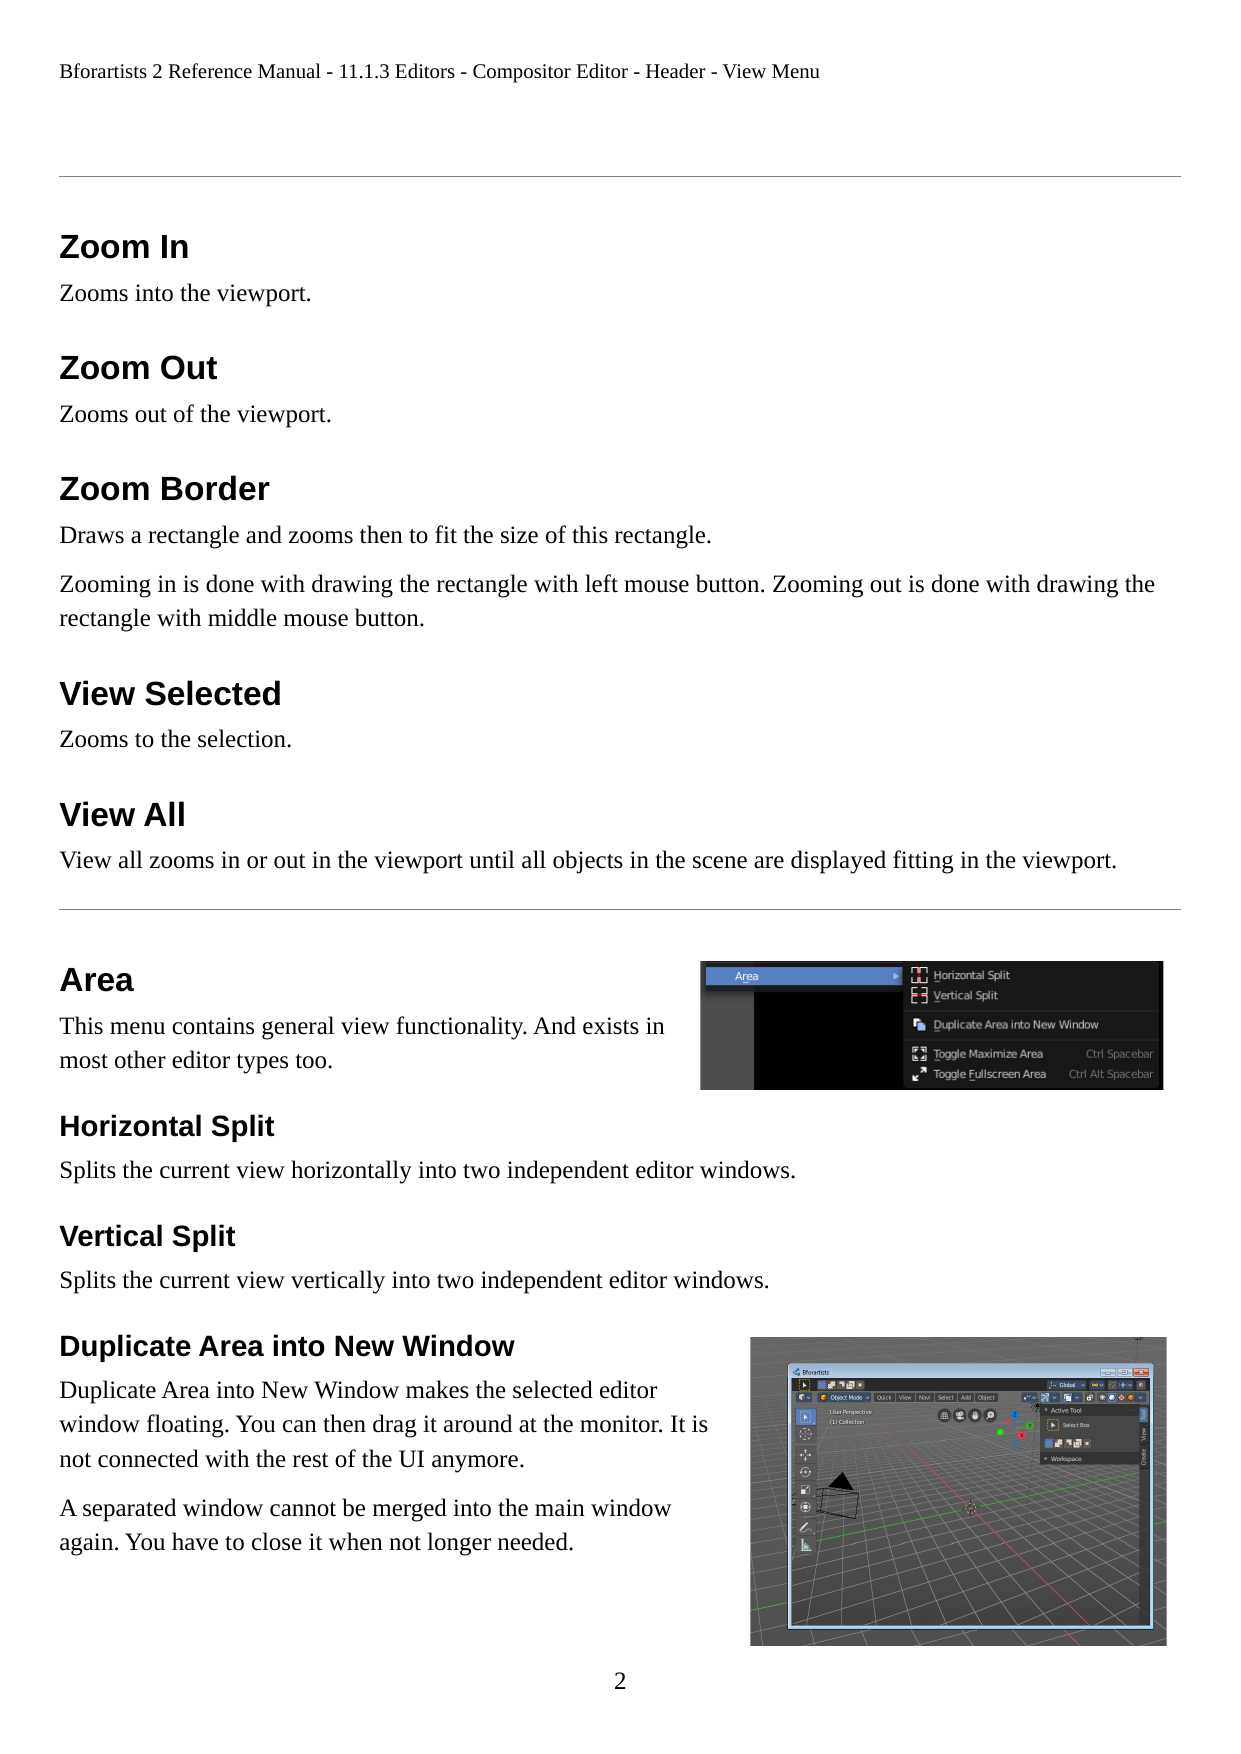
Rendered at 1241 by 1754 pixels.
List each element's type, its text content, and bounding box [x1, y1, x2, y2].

subtitle View All [59, 794, 1181, 833]
subtitle Horizontal Split [59, 1109, 1181, 1143]
text Duplicate Area into New Window makes the selected editor window floating. You can then drag it around at the monitor. It is not connected with the rest of the UI anymore. [59, 1375, 750, 1473]
text This menu contains general view functionality. And exists in most other editor types too. [59, 1011, 700, 1074]
picture [700, 961, 1164, 1090]
picture [750, 1337, 1167, 1646]
text Zooms into the viewport. [59, 278, 1181, 307]
text Splits the current view horizontally into two independent editor windows. [59, 1155, 1181, 1184]
subtitle Duplicate Area into New Window [59, 1329, 1181, 1362]
subtitle Vertical Split [59, 1219, 1181, 1252]
subtitle View Selected [59, 673, 1181, 712]
subtitle Zoom Border [59, 469, 1181, 507]
subtitle Zoom In [59, 227, 1181, 265]
text Zooms out of the viewport. [59, 399, 1181, 428]
text A separated window cannot be merged into the main window again. You have to close it when not longer needed. [59, 1493, 750, 1556]
subtitle Area [59, 959, 1181, 998]
text Zooming in is done with drawing the rectangle with left mouse button. Zooming out is done with drawing the rectangle with middle mouse button. [59, 569, 1181, 632]
text Splits the current view vertically into two independent editor windows. [59, 1265, 1181, 1294]
text Draws a rectangle and zooms then to fit the size of this rectangle. [59, 520, 1181, 549]
text Zooms to the selection. [59, 724, 1181, 753]
subtitle Zoom Out [59, 348, 1181, 386]
text View all zooms in or out in the viewport until all objects in the scene are displayed fitting in the viewport. [59, 846, 1181, 874]
